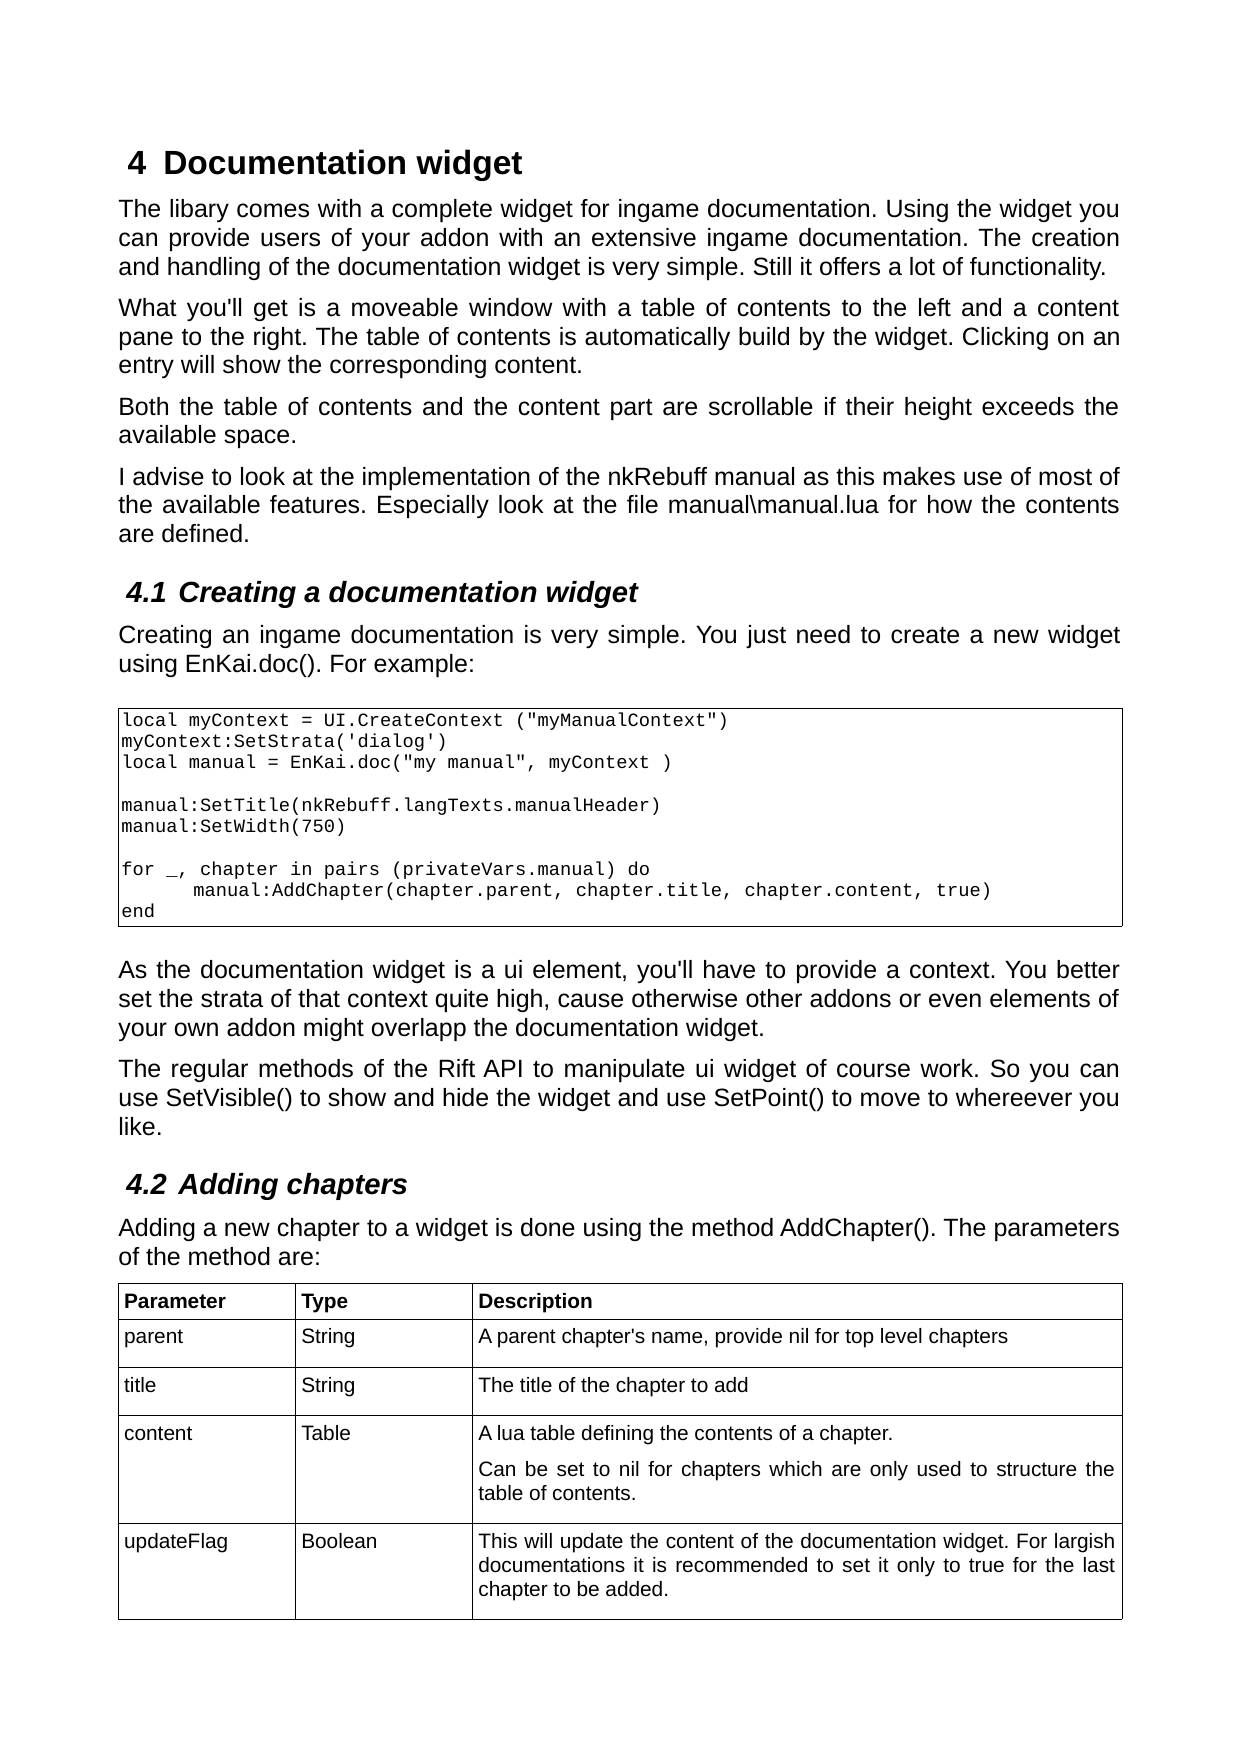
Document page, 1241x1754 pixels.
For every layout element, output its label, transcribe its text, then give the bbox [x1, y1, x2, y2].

subtitle Creating a documentation widget [118, 574, 1122, 608]
table_cell String [296, 1320, 472, 1367]
table_cell A lua table defining the contents of a chapter. Can be set to nil for chapters which are only used to structure the table of contents. [473, 1416, 1122, 1523]
text manual:AddChapter(chapter.parent, chapter.title, chapter.content, true) [119, 877, 1122, 899]
table_header Parameter [119, 1284, 295, 1318]
text As the documentation widget is a ui element, you'll have to provide a context. You better set the strata of that context quite high, cause otherwise other addons or even elements of your own addon might overlapp the documentation widget. [118, 956, 1122, 1042]
text The regular methods of the Rift API to manipulate ui widget of course work. So you can use SetVisible() to show and hide the widget and use SetPoint() to move to whereever you like. [118, 1054, 1122, 1141]
table_cell content [119, 1416, 295, 1523]
table_cell parent [119, 1320, 295, 1367]
text for _, chapter in pairs (privateVars.manual) do [119, 856, 1122, 877]
table_cell This will update the content of the documentation widget. For largish documentations it is recommended to set it only to true for the last chapter to be added. [473, 1524, 1122, 1619]
table_header Type [296, 1284, 472, 1318]
table_cell The title of the chapter to add [473, 1368, 1122, 1414]
text end [119, 899, 1122, 926]
table_cell title [119, 1368, 295, 1414]
text I advise to look at the implementation of the nkRebuff manual as this makes use of most of the available features. Especially look at the file manual\manual.lua for how the contents are defined. [118, 462, 1122, 548]
table_cell Table [296, 1416, 472, 1523]
text myContext:SetStrata('dialog') [119, 729, 1122, 750]
text manual:SetWidth(750) [119, 814, 1122, 838]
text local myContext = UI.CreateContext ("myManualContext") [119, 709, 1122, 729]
table_cell updateFlag [119, 1524, 295, 1619]
table_header Description [473, 1284, 1122, 1318]
text What you'll get is a moveable window with a table of contents to the left and a content pane to the right. The table of contents is automatically build by the widget. Clicking on an entry will show the corresponding content. [118, 293, 1122, 379]
text local manual = EnKai.doc("my manual", myContext ) [119, 750, 1122, 774]
text The libary comes with a complete widget for ingame documentation. Using the widget you can provide users of your addon with an extensive ingame documentation. The creation and handling of the documentation widget is very simple. Still it offers a lot of functionality. [118, 194, 1122, 281]
subtitle Documentation widget [118, 143, 1122, 182]
text manual:SetTitle(nkRebuff.langTexts.manualHeader) [119, 792, 1122, 814]
text Both the table of contents and the content part are scrollable if their height exceeds the available space. [118, 392, 1122, 449]
table_cell String [296, 1368, 472, 1414]
subtitle Adding chapters [118, 1167, 1122, 1201]
table_cell A parent chapter's name, provide nil for top level chapters [473, 1320, 1122, 1367]
text Creating an ingame documentation is very simple. You just need to create a new widget using EnKai.doc(). For example: [118, 621, 1122, 678]
text Adding a new chapter to a widget is done using the method AddChapter(). The parameters of the method are: [118, 1213, 1122, 1271]
table_cell Boolean [296, 1524, 472, 1619]
